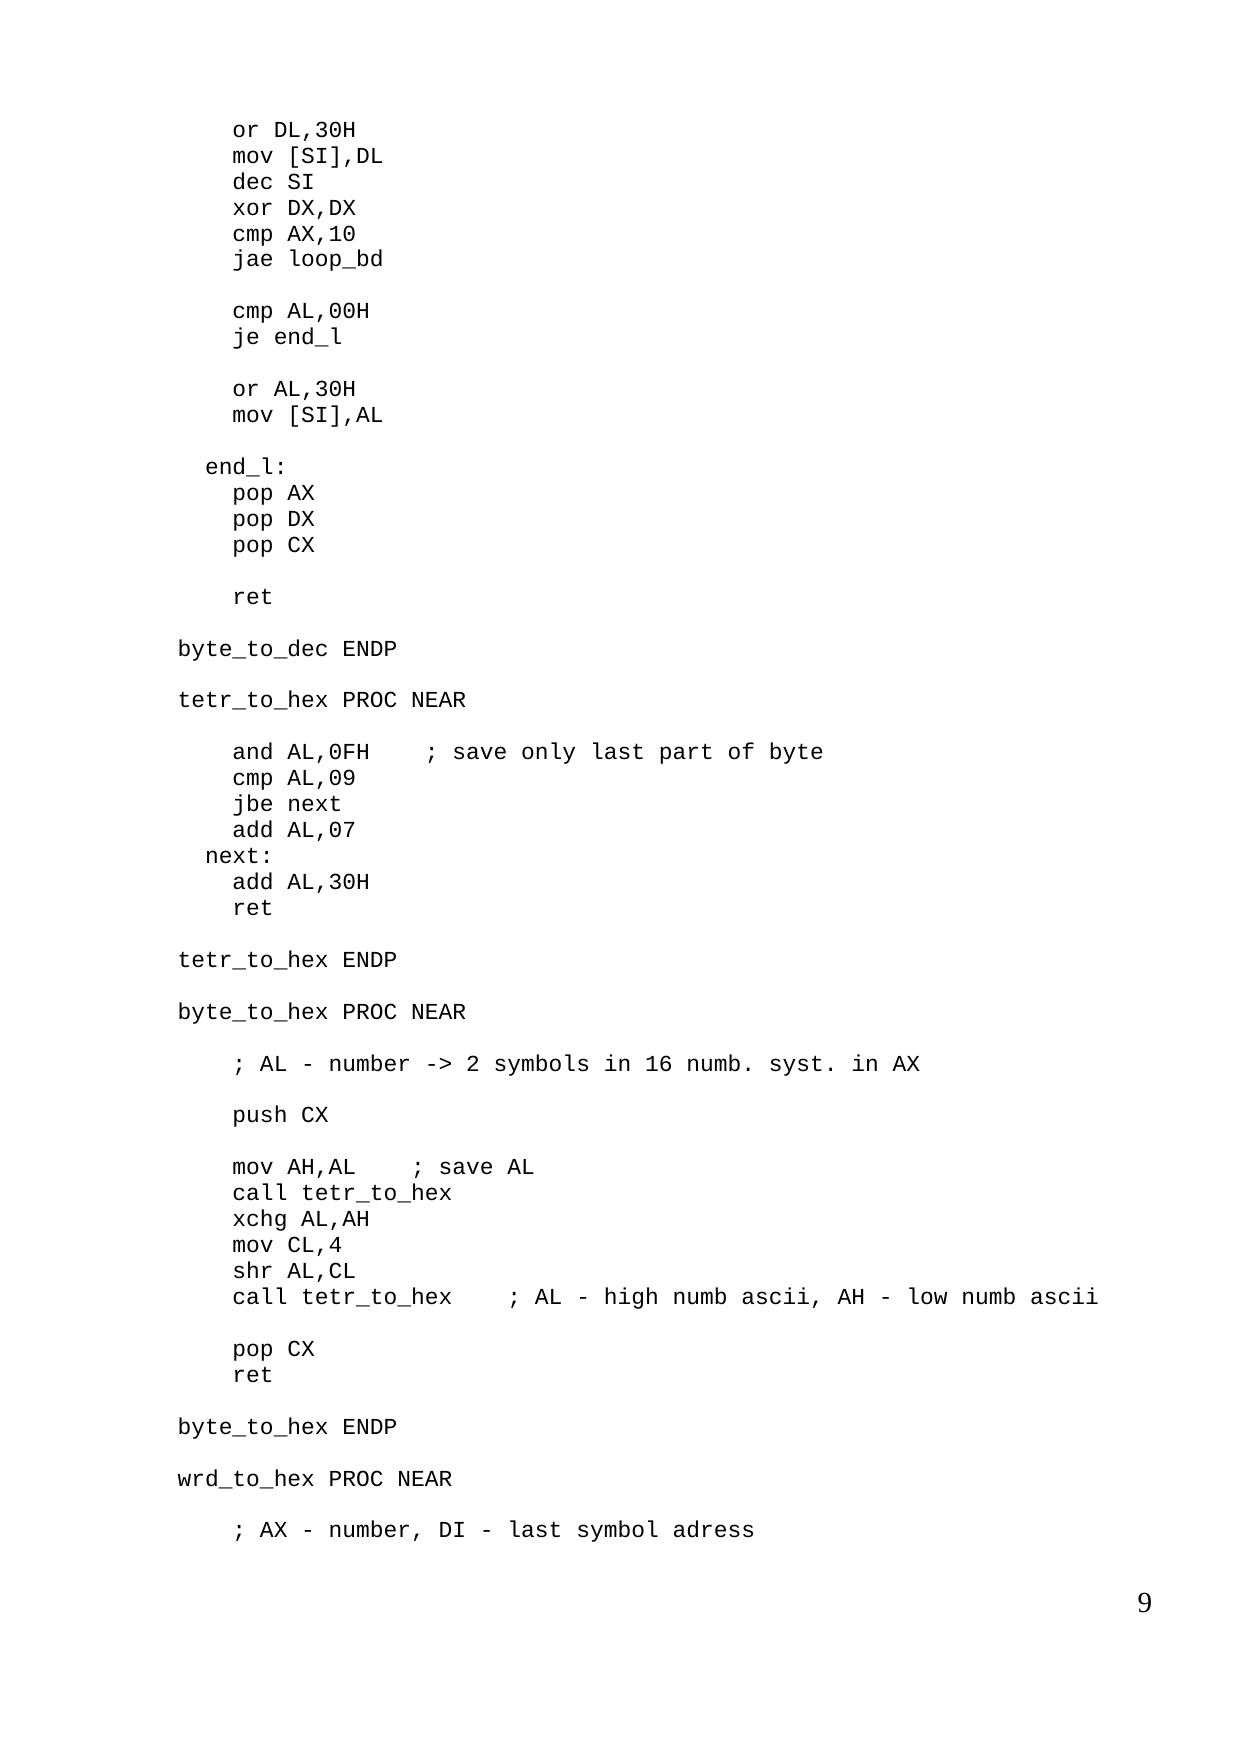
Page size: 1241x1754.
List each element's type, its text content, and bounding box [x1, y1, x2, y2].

text cmp AL,00H [177, 300, 1152, 326]
text tetr_to_hex ENDP [177, 948, 1152, 974]
text mov [SI],DL [177, 144, 1152, 170]
text xor DX,DX [177, 196, 1152, 222]
text add AL,07 [177, 818, 1152, 844]
text ; AX - number, DI - last symbol adress [177, 1519, 1152, 1545]
text shr AL,CL [177, 1259, 1152, 1285]
text byte_to_hex PROC NEAR [177, 1000, 1152, 1026]
text mov CL,4 [177, 1233, 1152, 1259]
text jae loop_bd [177, 248, 1152, 274]
text ret [177, 896, 1152, 922]
text dec SI [177, 170, 1152, 196]
text pop AX [177, 481, 1152, 507]
text call tetr_to_hex ; AL - high numb ascii, AH - low numb ascii [177, 1285, 1152, 1311]
text mov [SI],AL [177, 403, 1152, 429]
text ; AL - number -> 2 symbols in 16 numb. syst. in AX [177, 1052, 1152, 1078]
text pop DX [177, 507, 1152, 533]
text tetr_to_hex PROC NEAR [177, 689, 1152, 715]
text byte_to_dec ENDP [177, 637, 1152, 663]
text pop CX [177, 1337, 1152, 1363]
text byte_to_hex ENDP [177, 1415, 1152, 1441]
text call tetr_to_hex [177, 1182, 1152, 1207]
text or AL,30H [177, 377, 1152, 403]
text wrd_to_hex PROC NEAR [177, 1467, 1152, 1493]
text and AL,0FH ; save only last part of byte [177, 741, 1152, 767]
text next: [177, 844, 1152, 870]
text cmp AX,10 [177, 222, 1152, 248]
text push CX [177, 1104, 1152, 1130]
text mov AH,AL ; save AL [177, 1156, 1152, 1182]
text end_l: [177, 455, 1152, 481]
text add AL,30H [177, 870, 1152, 896]
text cmp AL,09 [177, 767, 1152, 792]
text je end_l [177, 326, 1152, 352]
text jbe next [177, 792, 1152, 818]
text xchg AL,AH [177, 1207, 1152, 1233]
text or DL,30H [177, 118, 1152, 144]
text ret [177, 585, 1152, 611]
text pop CX [177, 533, 1152, 559]
text ret [177, 1363, 1152, 1389]
